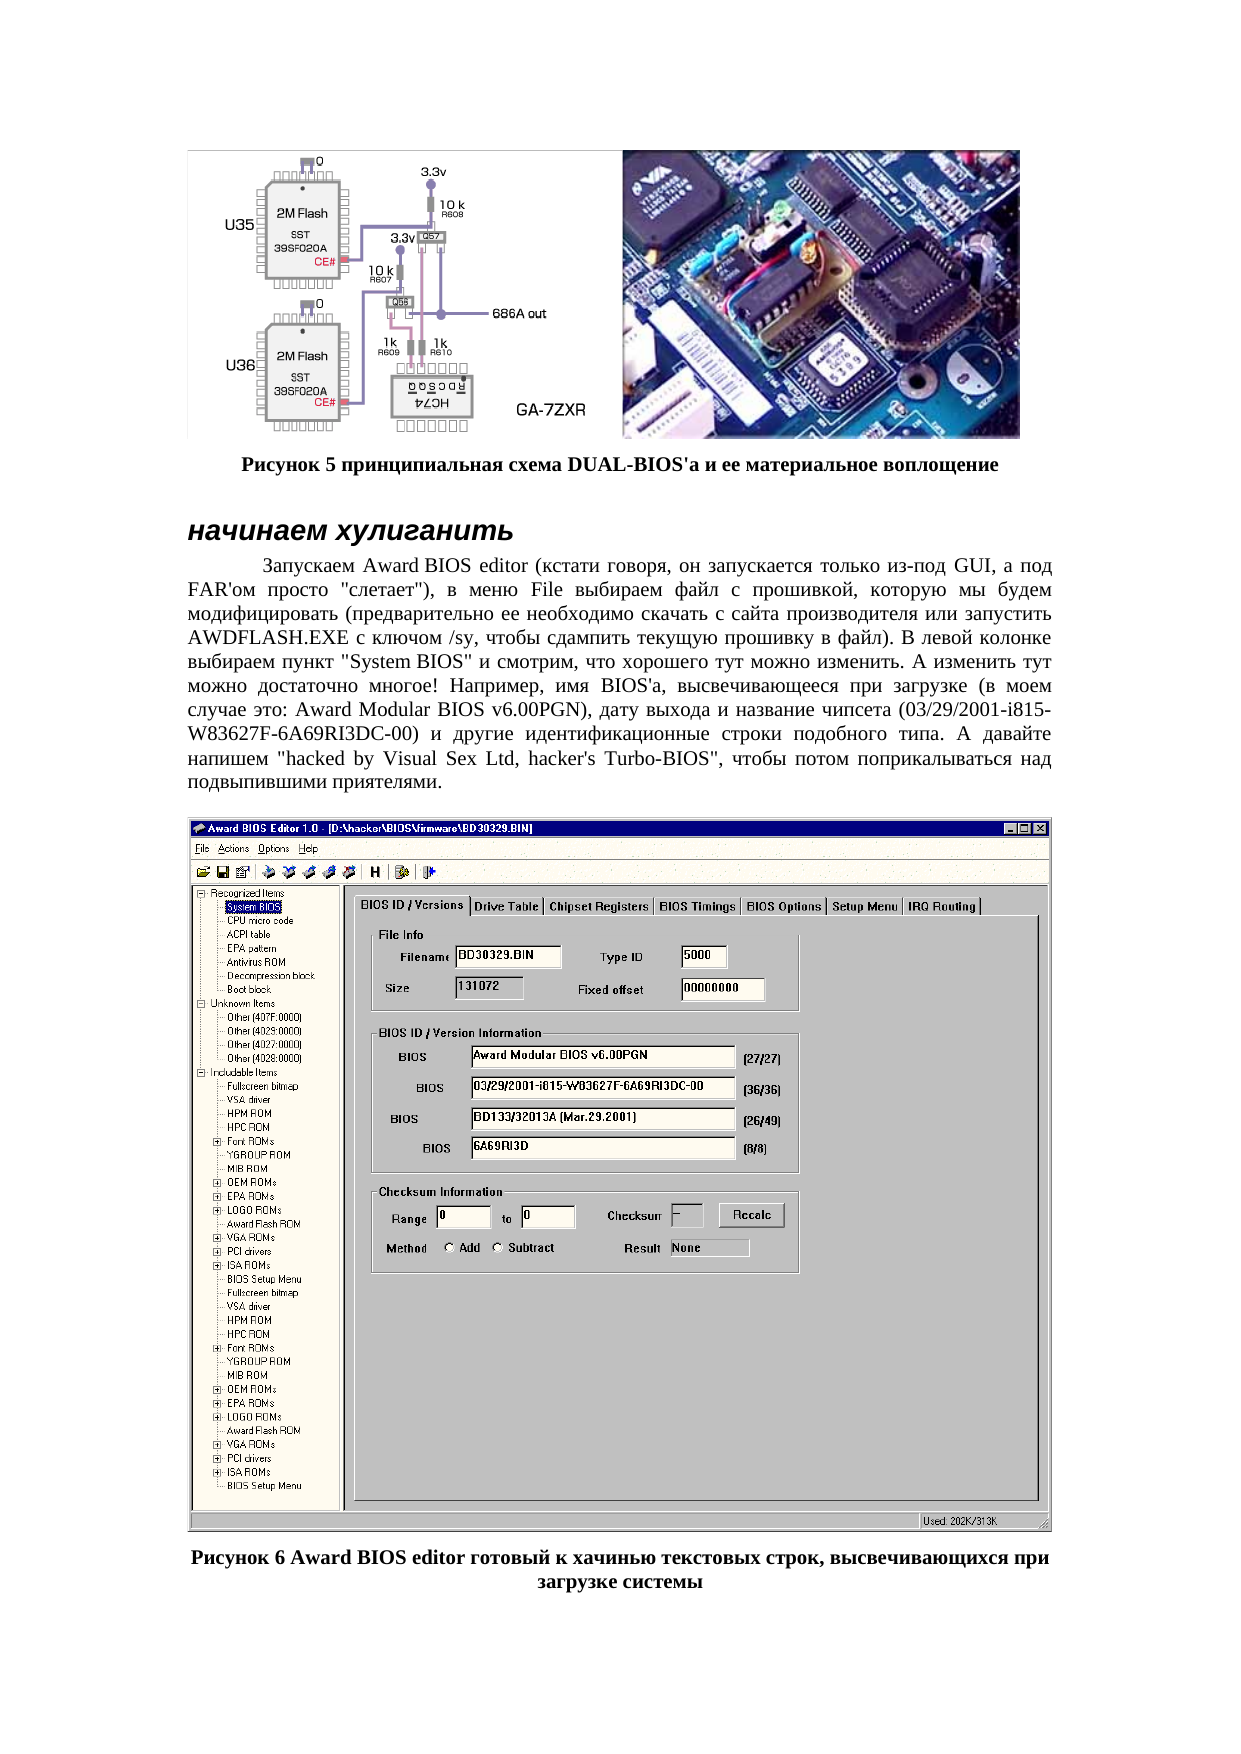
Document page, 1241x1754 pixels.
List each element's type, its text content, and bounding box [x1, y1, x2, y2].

picture [187, 817, 1052, 1532]
picture [187, 150, 1020, 439]
text Рисунок 5 принципиальная схема DUAL-BIOS'а и ее материальное воплощение [187, 452, 1053, 476]
subtitle начинаем хулиганить [187, 513, 1053, 547]
text Запускаем Award BIOS editor (кстати говоря, он запускается только из-под GUI, а под FAR'ом просто "слетает"), в меню File выбираем файл с прошивкой, которую мы будем модифицировать (предварительно ее необходимо скачать с сайта производителя или запустить AWDFLASH.EXE с ключом /sy, чтобы сдампить текущую прошивку в файл). В левой колонке выбираем пункт "System BIOS" и смотрим, что хорошего тут можно изменить. А изменить тут можно достаточно многое! Например, имя BIOS'а, высвечивающееся при загрузке (в моем случае это: Award Modular BIOS v6.00PGN), дату выхода и название чипсета (03/29/2001-i815-W83627F-6A69RI3DC-00) и другие идентификационные строки подобного типа. А давайте напишем "hacked by Visual Sex Ltd, hacker's Turbo-BIOS", чтобы потом поприкалываться над подвыпившими приятелями. [187, 553, 1053, 793]
text Рисунок 6 Award BIOS editor готовый к хачинью текстовых строк, высвечивающихся при загрузке системы [187, 1544, 1053, 1593]
